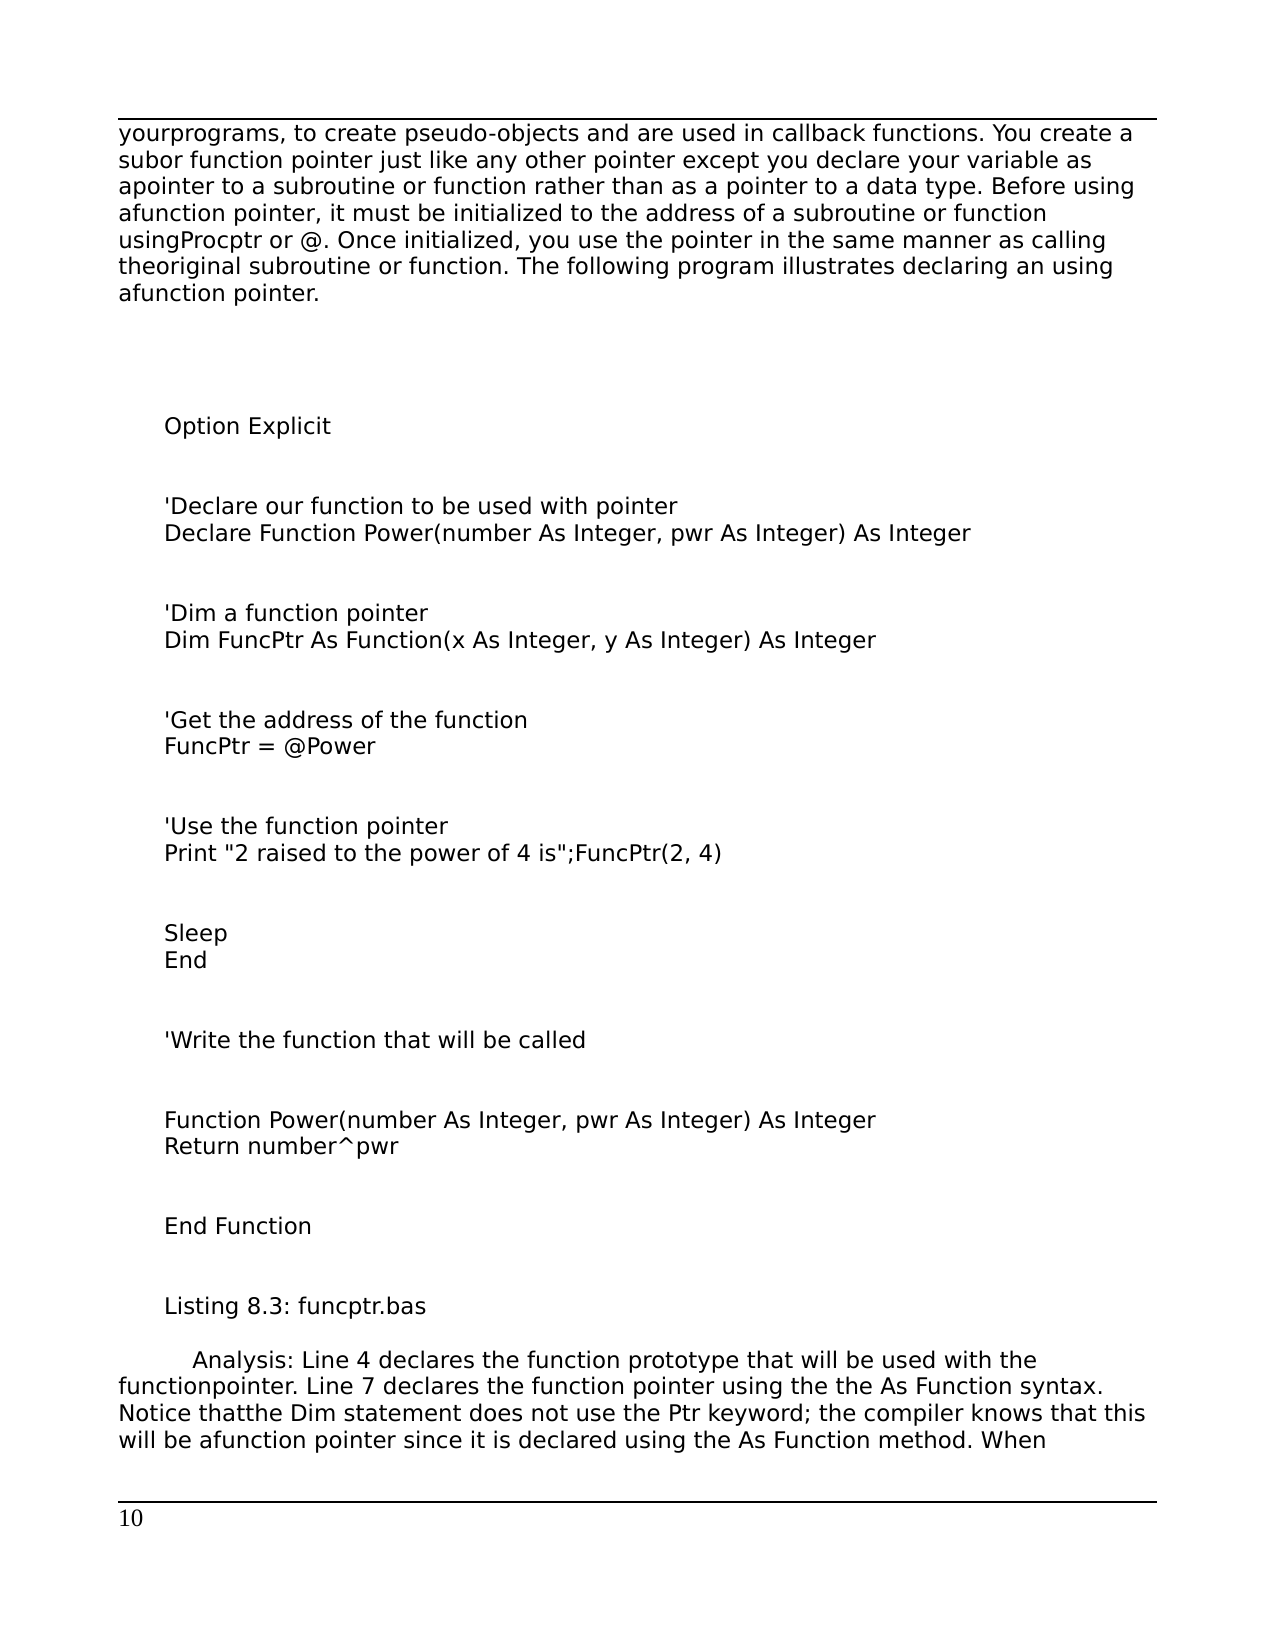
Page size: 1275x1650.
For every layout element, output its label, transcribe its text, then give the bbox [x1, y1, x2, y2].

text Function Power(number As Integer, pwr As Integer) As Integer [118, 1107, 1157, 1133]
text Return number^pwr [118, 1133, 1157, 1160]
text 'Dim a function pointer [118, 600, 1157, 627]
text Analysis: Line 4 declares the function prototype that will be used with the functionpointer. Line 7 declares the function pointer using the the As Function syntax. Notice thatthe Dim statement does not use the Ptr keyword; the compiler knows that this will be afunction pointer since it is declared using the As Function method. When [118, 1347, 1157, 1453]
text Sleep [118, 920, 1157, 947]
text yourprograms, to create pseudo-objects and are used in callback functions. You create a subor function pointer just like any other pointer except you declare your variable as apointer to a subroutine or function rather than as a pointer to a data type. Before using afunction pointer, it must be initialized to the address of a subroutine or function usingProcptr or @. Once initialized, you use the pointer in the same manner as calling theoriginal subroutine or function. The following program illustrates declaring an using afunction pointer. [118, 120, 1157, 307]
text 'Write the function that will be called [118, 1027, 1157, 1053]
text Option Explicit [118, 413, 1157, 440]
text FuncPtr = @Power [118, 733, 1157, 760]
text Listing 8.3: funcptr.bas [118, 1293, 1157, 1320]
text 'Use the function pointer [118, 813, 1157, 840]
text Print "2 raised to the power of 4 is";FuncPtr(2, 4) [118, 840, 1157, 867]
text 'Get the address of the function [118, 707, 1157, 733]
text End [118, 947, 1157, 973]
text End Function [118, 1213, 1157, 1240]
text 'Declare our function to be used with pointer [118, 493, 1157, 520]
text Dim FuncPtr As Function(x As Integer, y As Integer) As Integer [118, 627, 1157, 653]
text Declare Function Power(number As Integer, pwr As Integer) As Integer [118, 520, 1157, 547]
